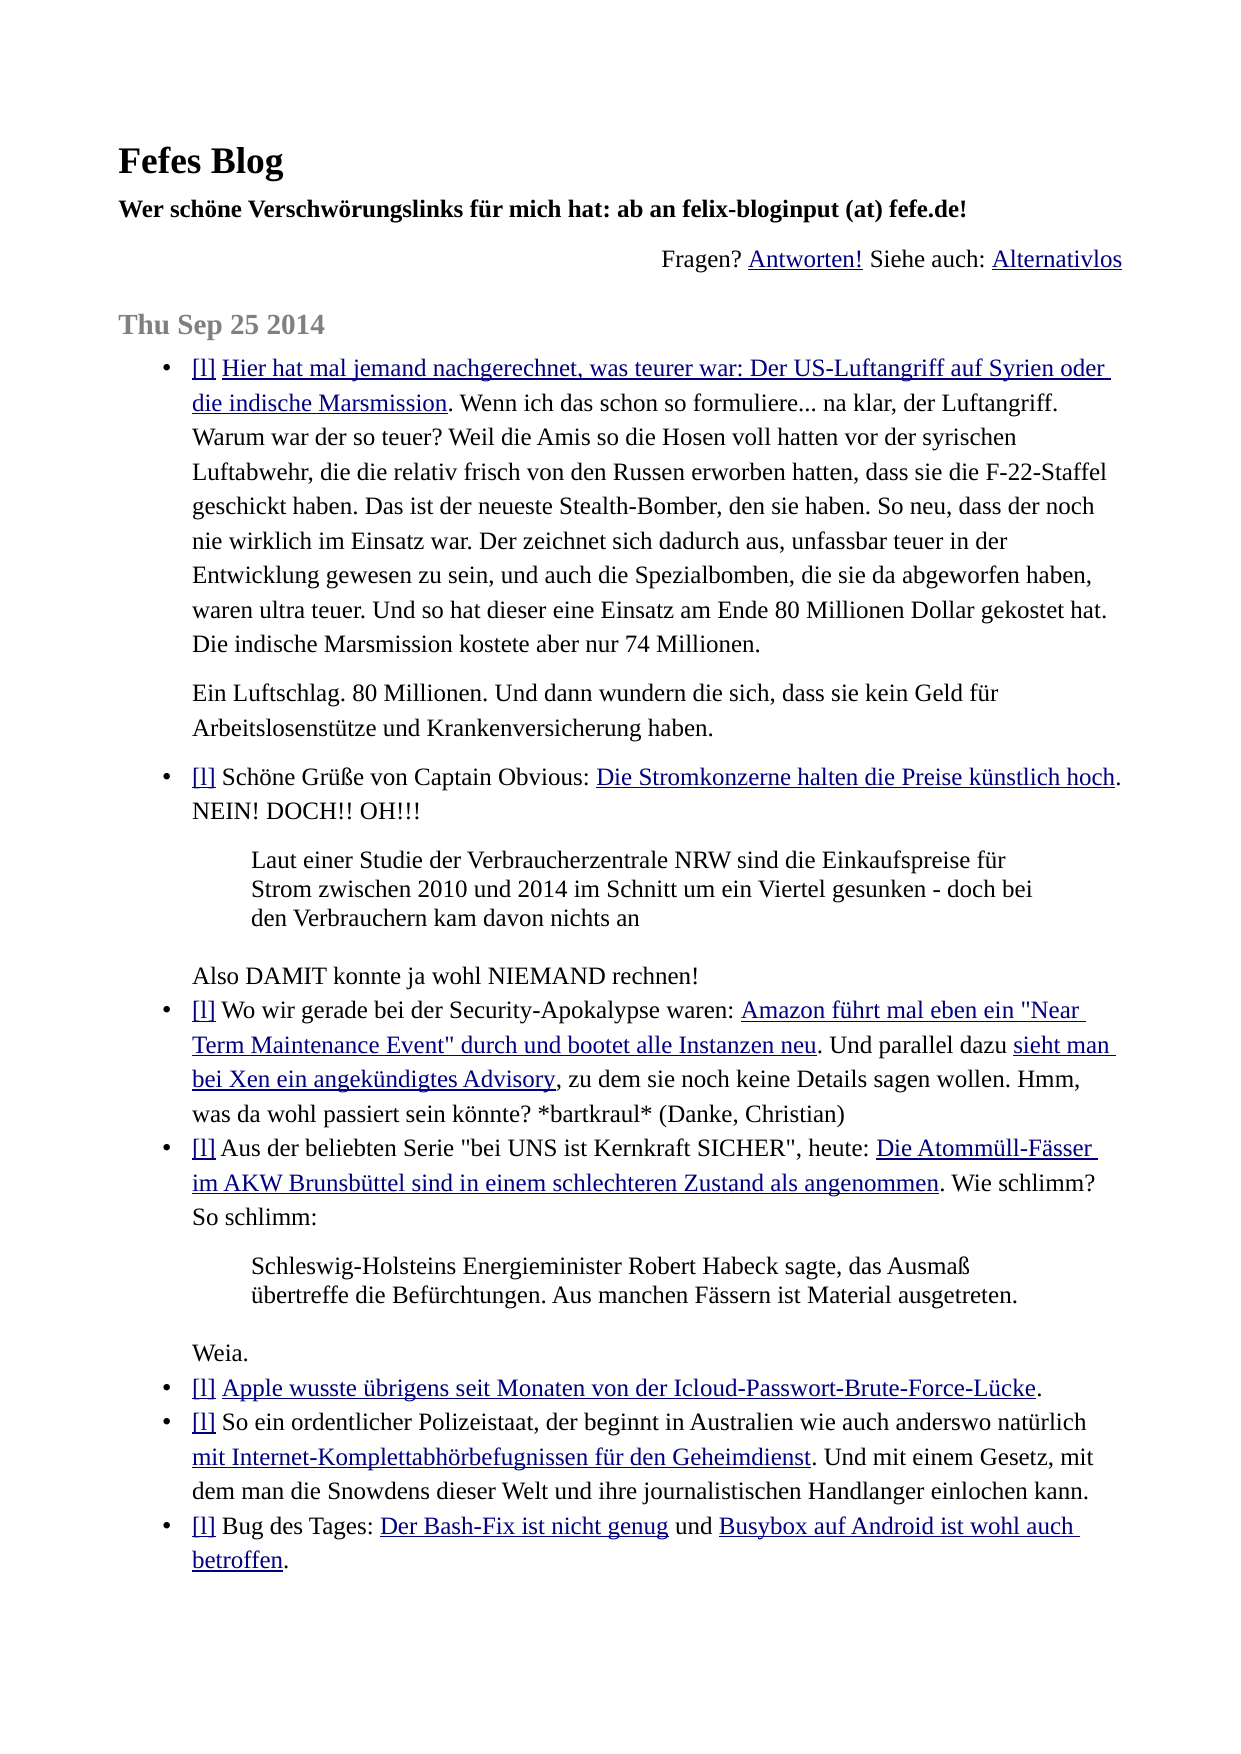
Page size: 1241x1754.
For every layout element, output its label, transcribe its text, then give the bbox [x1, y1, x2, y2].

subtitle Thu Sep 25 2014 [118, 307, 1122, 341]
list [l] Apple wusste übrigens seit Monaten von der Icloud-Passwort-Brute-Force-Lücke. [162, 1373, 1122, 1402]
list Ein Luftschlag. 80 Millionen. Und dann wundern die sich, dass sie kein Geld für Arbeitslosenstütze und Krankenversicherung haben. [162, 678, 1122, 741]
list Schleswig-Holsteins Energieminister Robert Habeck sagte, das Ausmaß übertreffe die Befürchtungen. Aus manchen Fässern ist Material ausgetreten. [221, 1251, 1063, 1309]
list [l] Schöne Grüße von Captain Obvious: Die Stromkonzerne halten die Preise künstlich hoch. NEIN! DOCH!! OH!!! [162, 762, 1122, 825]
list Weia. [162, 1338, 1122, 1367]
list [l] Bug des Tages: Der Bash-Fix ist nicht genug und Busybox auf Android ist wohl auch betroffen. [162, 1511, 1122, 1574]
list [l] Wo wir gerade bei der Security-Apokalypse waren: Amazon führt mal eben ein "Near Term Maintenance Event" durch und bootet alle Instanzen neu. Und parallel dazu sieht man bei Xen ein angekündigtes Advisory, zu dem sie noch keine Details sagen wollen. Hmm, was da wohl passiert sein könnte? *bartkraul* (Danke, Christian) [162, 996, 1122, 1128]
list Also DAMIT konnte ja wohl NIEMAND rechnen! [162, 961, 1122, 990]
text Fragen? Antworten! Siehe auch: Alternativlos [118, 244, 1122, 272]
list Laut einer Studie der Verbraucherzentrale NRW sind die Einkaufspreise für Strom zwischen 2010 und 2014 im Schnitt um ein Viertel gesunken - doch bei den Verbrauchern kam davon nichts an [221, 845, 1063, 932]
text Wer schöne Verschwörungslinks für mich hat: ab an felix-bloginput (at) fefe.de! [118, 194, 1122, 223]
list [l] So ein ordentlicher Polizeistaat, der beginnt in Australien wie auch anderswo natürlich mit Internet-Komplettabhörbefugnissen für den Geheimdienst. Und mit einem Gesetz, mit dem man die Snowdens dieser Welt und ihre journalistischen Handlanger einlochen kann. [162, 1407, 1122, 1505]
subtitle Fefes Blog [118, 139, 1122, 182]
list [l] Aus der beliebten Serie "bei UNS ist Kernkraft SICHER", heute: Die Atommüll-Fässer im AKW Brunsbüttel sind in einem schlechteren Zustand als angenommen. Wie schlimm? So schlimm: [162, 1133, 1122, 1231]
list [l] Hier hat mal jemand nachgerechnet, was teurer war: Der US-Luftangriff auf Syrien oder die indische Marsmission. Wenn ich das schon so formuliere... na klar, der Luftangriff. Warum war der so teuer? Weil die Amis so die Hosen voll hatten vor der syrischen Luftabwehr, die die relativ frisch von den Russen erworben hatten, dass sie die F-22-Staffel geschickt haben. Das ist der neueste Stealth-Bomber, den sie haben. So neu, dass der noch nie wirklich im Einsatz war. Der zeichnet sich dadurch aus, unfassbar teuer in der Entwicklung gewesen zu sein, und auch die Spezialbomben, die sie da abgeworfen haben, waren ultra teuer. Und so hat dieser eine Einsatz am Ende 80 Millionen Dollar gekostet hat. Die indische Marsmission kostete aber nur 74 Millionen. [162, 353, 1122, 658]
